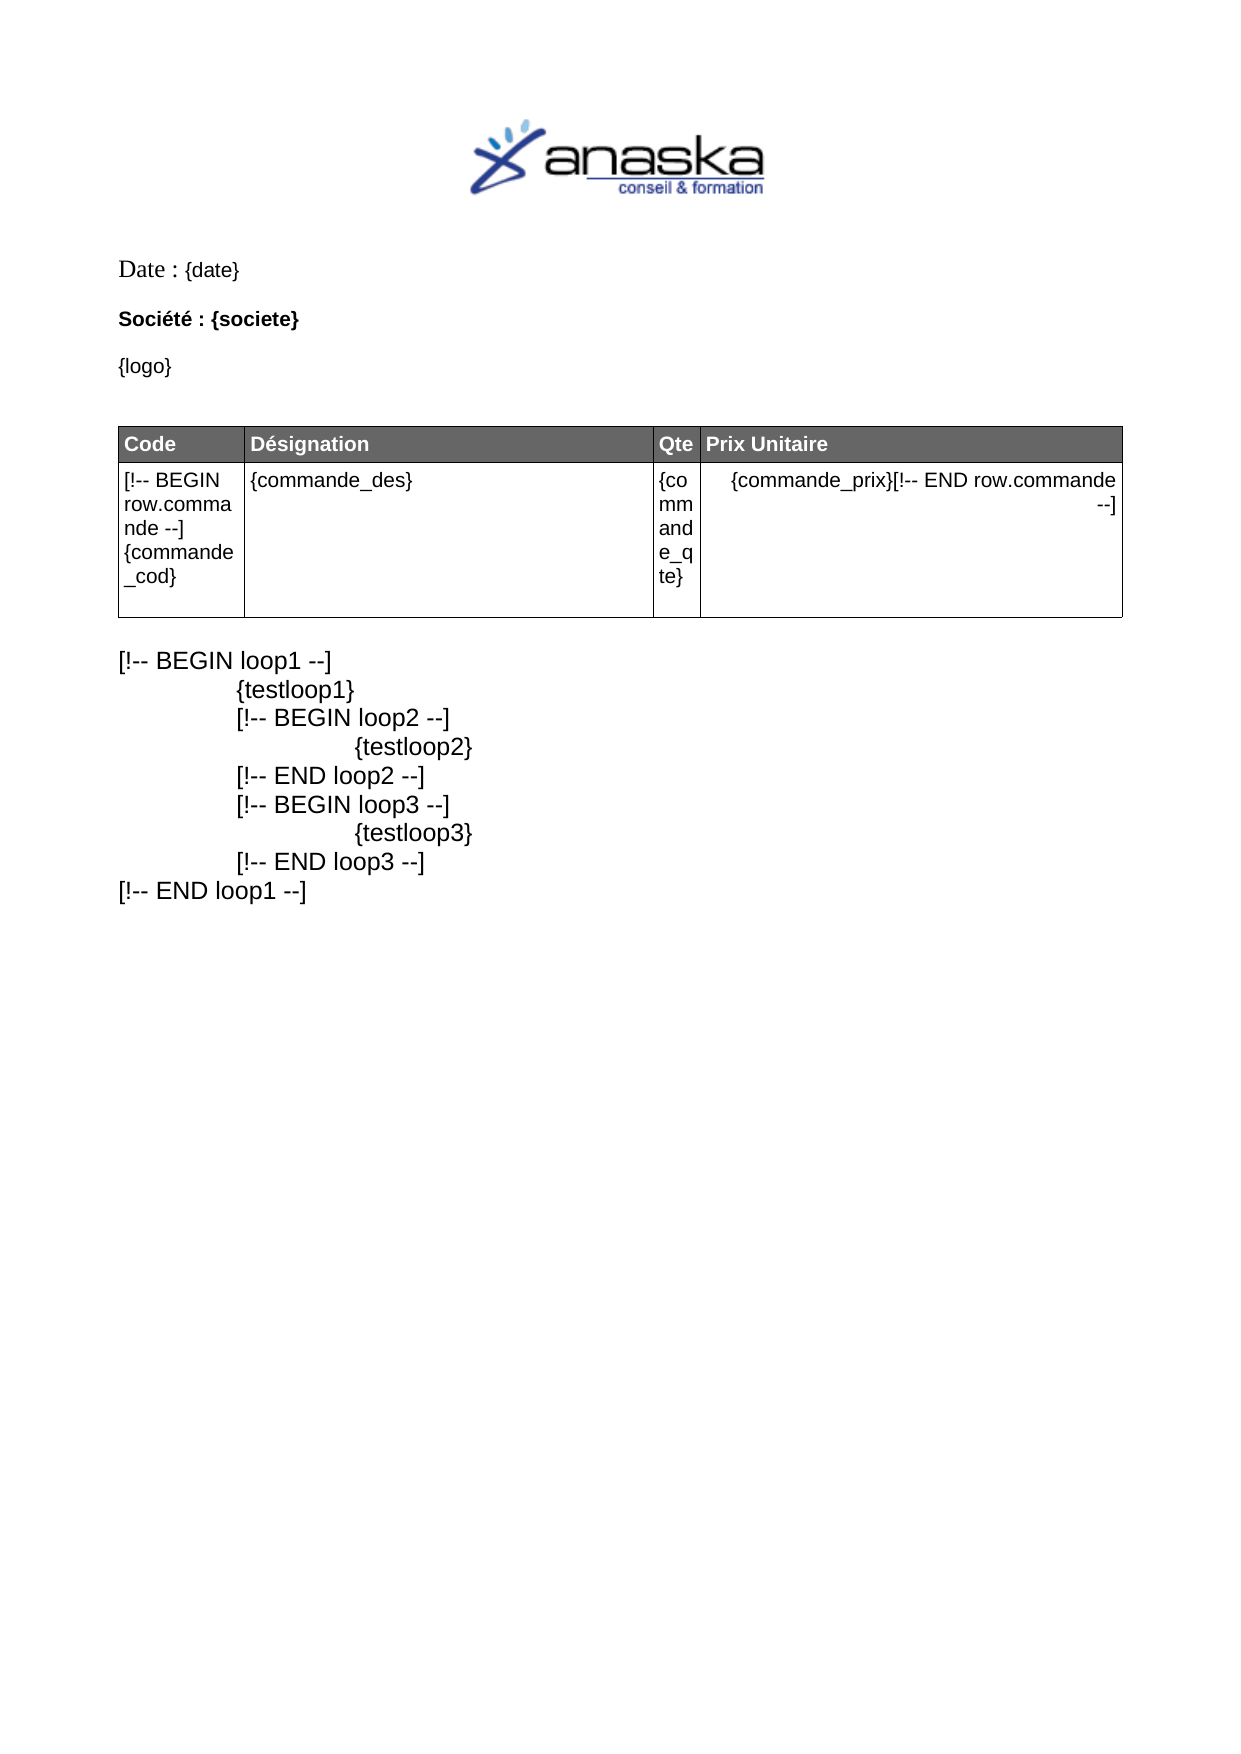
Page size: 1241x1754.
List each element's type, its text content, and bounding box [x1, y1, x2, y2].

text {testloop3} [118, 818, 1122, 847]
table_header Désignation [245, 427, 653, 462]
picture [463, 118, 777, 197]
table_header Code [119, 427, 244, 462]
text [!-- END loop2 --] [118, 761, 1122, 790]
text [!-- END loop3 --] [118, 847, 1122, 876]
table_cell [!-- BEGIN row.commande --]{commande_cod} [119, 463, 244, 617]
text [!-- BEGIN loop3 --] [118, 790, 1122, 818]
text {logo} [118, 354, 1122, 378]
text {testloop1} [118, 675, 1122, 703]
text Date : {date} [118, 254, 1122, 282]
table_header Prix Unitaire [701, 427, 1122, 462]
table_cell {commande_qte} [654, 463, 700, 617]
text [!-- BEGIN loop1 --] [118, 646, 1122, 675]
text Société : {societe} [118, 306, 1122, 330]
table_header Qte [654, 427, 700, 462]
text {testloop2} [118, 732, 1122, 761]
table_cell {commande_des} [245, 463, 653, 617]
text [!-- END loop1 --] [118, 876, 1122, 905]
text [!-- BEGIN loop2 --] [118, 703, 1122, 732]
table_cell {commande_prix}[!-- END row.commande --] [701, 463, 1122, 617]
